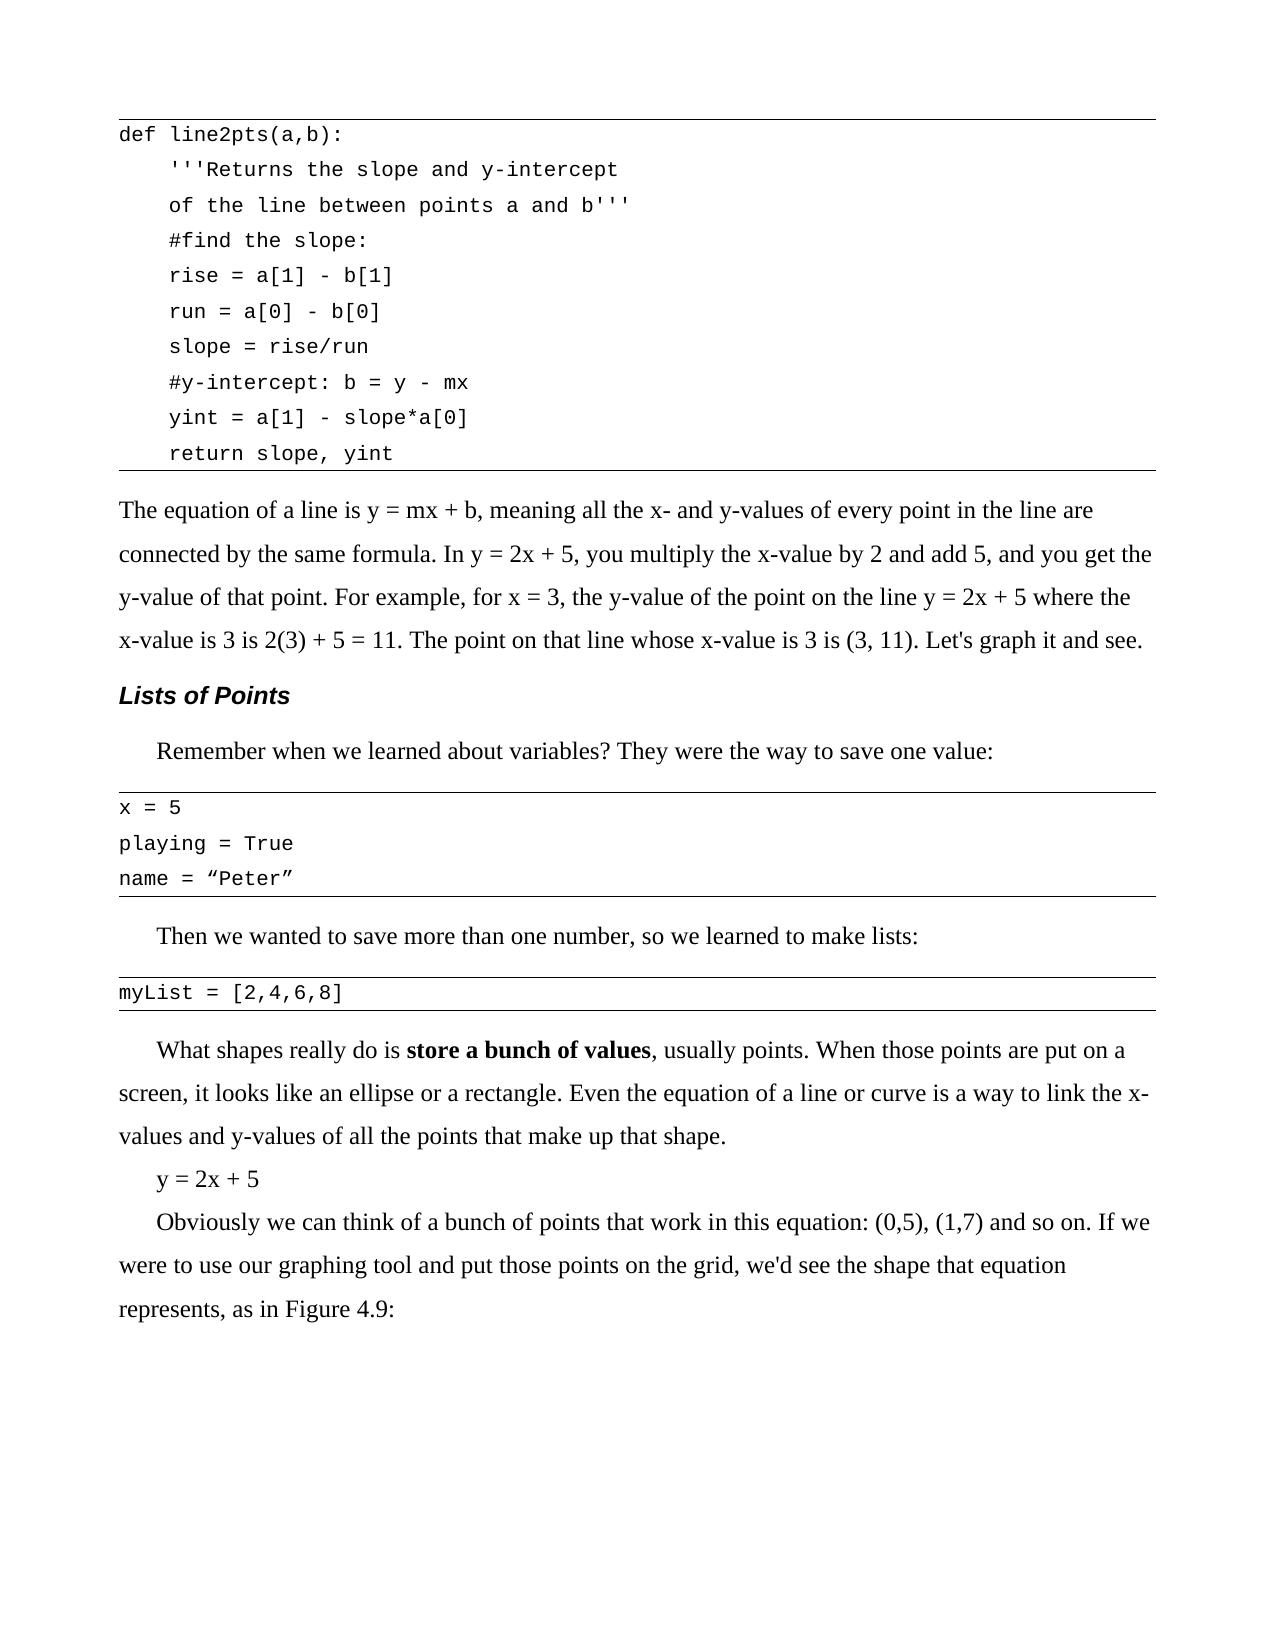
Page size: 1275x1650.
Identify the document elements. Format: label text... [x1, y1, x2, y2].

text #find the slope: [118, 230, 1156, 254]
text Obviously we can think of a bunch of points that work in this equation: (0,5), (1,7) and so on. If we were to use our graphing tool and put those points on the grid, we'd see the shape that equation represents, as in Figure 4.9: [118, 1207, 1156, 1322]
text Then we wanted to save more than one number, so we learned to make lists: [118, 921, 1156, 950]
text name = “Peter” [118, 868, 1156, 897]
text x = 5 [118, 793, 1156, 821]
text What shapes really do is store a bunch of values, usually points. When those points are put on a screen, it looks like an ellipse or a rectangle. Even the equation of a line or curve is a way to link the x-values and y-values of all the points that make up that shape. [118, 1035, 1156, 1150]
text The equation of a line is y = mx + b, meaning all the x- and y-values of every point in the line are connected by the same formula. In y = 2x + 5, you multiply the x-value by 2 and add 5, and you get the y-value of that point. For example, for x = 3, the y-value of the point on the line y = 2x + 5 where the x-value is 3 is 2(3) + 5 = 11. The point on that line whose x-value is 3 is (3, 11). Let's graph it and see. [118, 496, 1156, 654]
text def line2pts(a,b): [118, 120, 1156, 147]
text playing = True [118, 832, 1156, 856]
text run = a[0] - b[0] [118, 301, 1156, 324]
text '''Returns the slope and y-intercept [118, 159, 1156, 183]
text return slope, yint [118, 442, 1156, 471]
text slope = rise/run [118, 336, 1156, 360]
text rise = a[1] - b[1] [118, 265, 1156, 289]
text #y-intercept: b = y - mx [118, 372, 1156, 395]
text of the line between points a and b''' [118, 194, 1156, 218]
text Lists of Points [118, 681, 1156, 709]
text myList = [2,4,6,8] [118, 978, 1156, 1011]
text yint = a[1] - slope*a[0] [118, 407, 1156, 431]
text Remember when we learned about variables? They were the way to save one value: [118, 736, 1156, 765]
text y = 2x + 5 [118, 1164, 1156, 1193]
